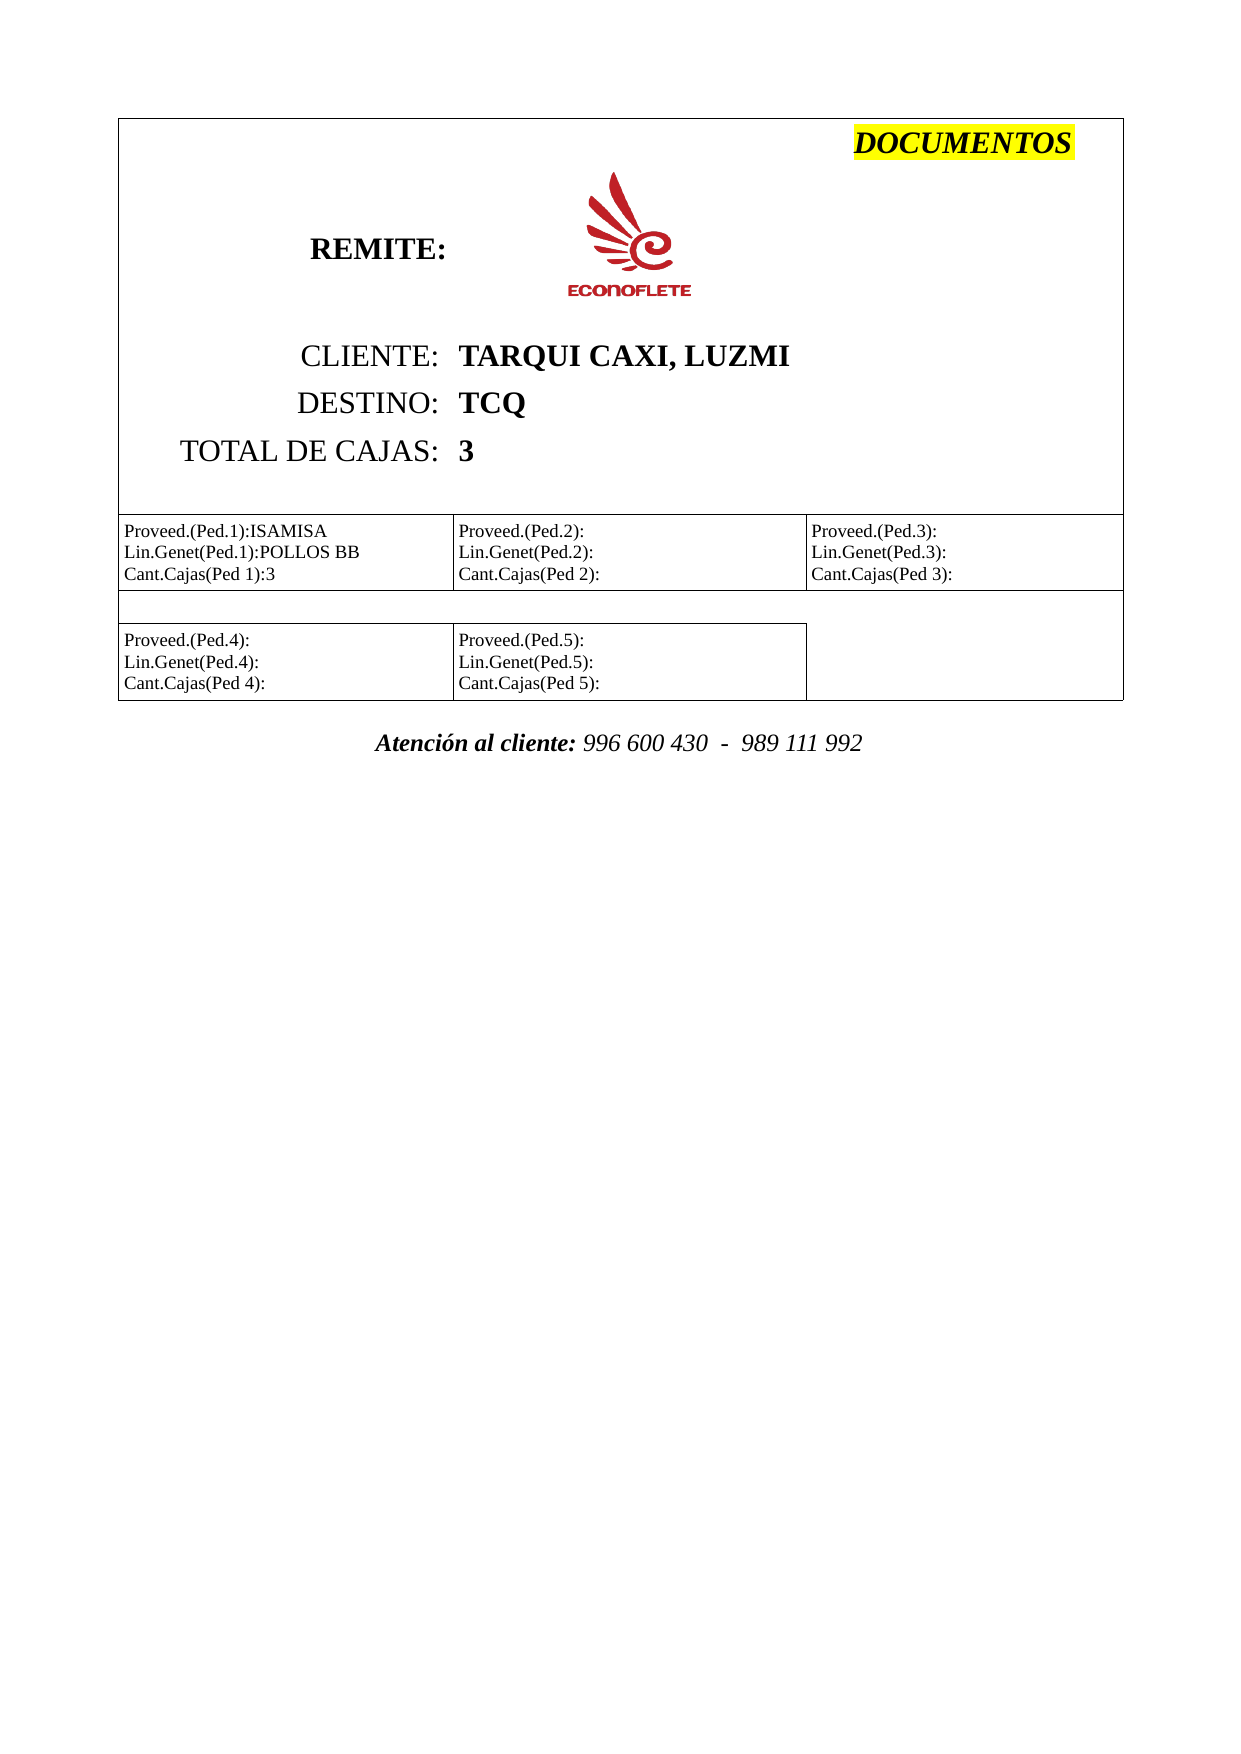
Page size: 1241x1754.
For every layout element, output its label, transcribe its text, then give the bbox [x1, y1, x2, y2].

table_cell [807, 623, 1123, 699]
table_cell TCQ [453, 379, 806, 426]
table_cell [806, 379, 1123, 426]
table_header [453, 119, 806, 166]
table_cell [119, 474, 453, 514]
table_cell [806, 591, 1123, 623]
table_cell TARQUI CAXI, LUZMI [453, 332, 1123, 379]
table_cell Proveed.(Ped.3): Lin.Genet(Ped.3): Cant.Cajas(Ped 3): [807, 515, 1123, 590]
table_cell CLIENTE: [119, 332, 453, 379]
picture [552, 171, 707, 297]
table_cell [453, 166, 806, 332]
table_header [119, 119, 453, 166]
table_header DOCUMENTOS [806, 119, 1123, 166]
table_cell Proveed.(Ped.1):ISAMISA Lin.Genet(Ped.1):POLLOS BB Cant.Cajas(Ped 1):3 [119, 515, 453, 590]
text Atención al cliente: 996 600 430 - 989 111 992 [118, 728, 1122, 757]
table_cell [453, 474, 806, 514]
table_cell Proveed.(Ped.2): Lin.Genet(Ped.2): Cant.Cajas(Ped 2): [454, 515, 806, 590]
table_cell 3 [453, 426, 1123, 474]
table_cell [119, 591, 453, 623]
table_cell [806, 166, 1123, 332]
table_cell DESTINO: [119, 379, 453, 426]
table_cell Proveed.(Ped.4): Lin.Genet(Ped.4): Cant.Cajas(Ped 4): [119, 624, 453, 699]
table_cell TOTAL DE CAJAS: [119, 426, 453, 474]
table_cell [806, 474, 1123, 514]
table_cell [453, 591, 806, 623]
table_cell Proveed.(Ped.5): Lin.Genet(Ped.5): Cant.Cajas(Ped 5): [454, 624, 806, 699]
table_cell REMITE: [119, 166, 453, 332]
